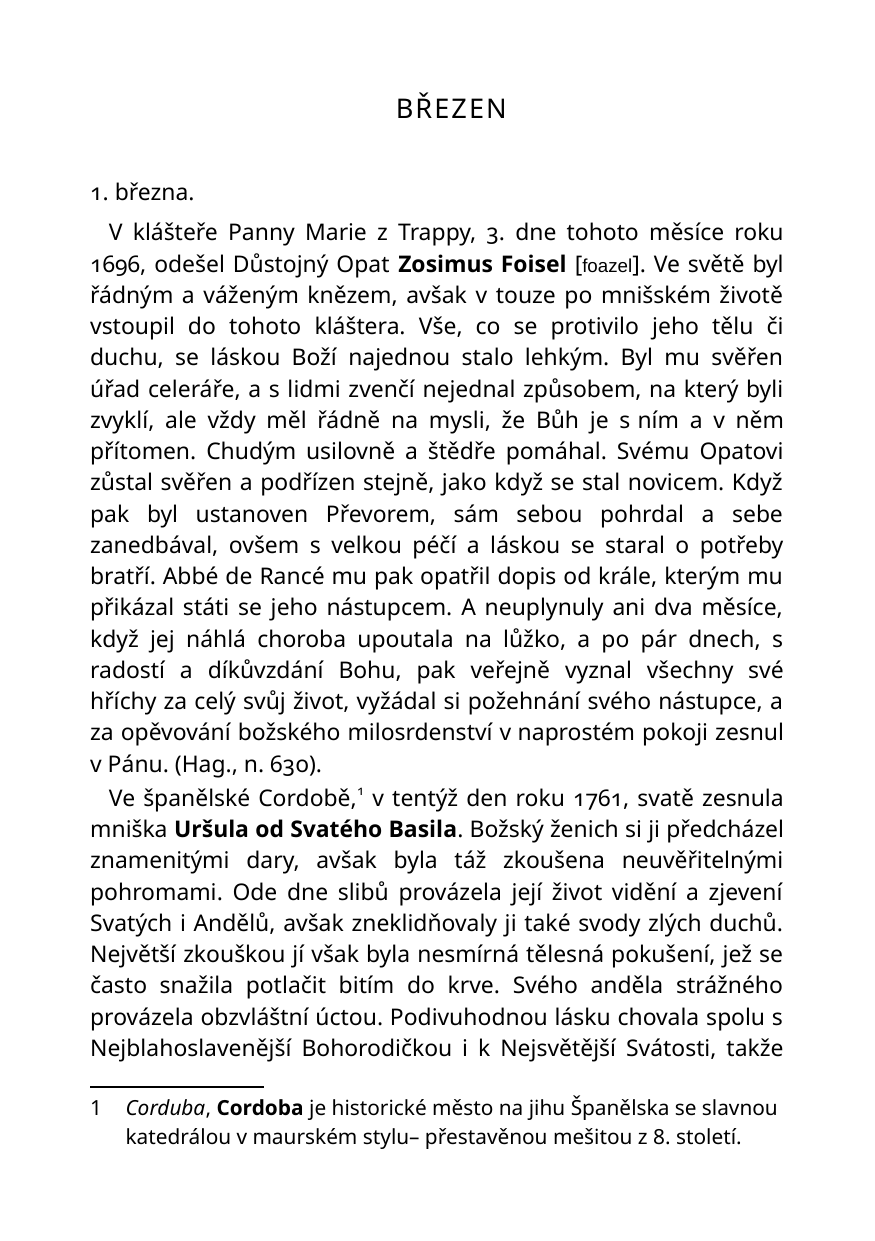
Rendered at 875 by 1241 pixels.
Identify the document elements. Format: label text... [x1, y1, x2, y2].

text Corduba, Cordoba je historické město na jihu Španělska se slavnou katedrálou v maurském stylu– přestavěnou mešitou z 8. století. [90, 1093, 784, 1150]
text Ve španělské Cordobě, v tentýž den roku 1761, svatě zesnula mniška Uršula od Svatého Basila. Božský ženich si ji předcházel znamenitými dary, avšak byla táž zkoušena neuvěřitelnými pohromami. Ode dne slibů provázela její život vidění a zjevení Svatých i Andělů, avšak zneklidňovaly ji také svody zlých duchů. Největší zkouškou jí však byla nesmírná tělesná pokušení, jež se často snažila potlačit bitím do krve. Svého anděla strážného provázela obzvláštní úctou. Podivuhodnou lásku chovala spolu s Nejblahoslavenější Bohorodičkou i k Nejsvětější Svátosti, takže [90, 782, 784, 1063]
text V klášteře Panny Marie z Trappy, 3. dne tohoto měsíce roku 1696, odešel Důstojný Opat Zosimus Foisel [foazel]. Ve světě byl řádným a váženým knězem, avšak v touze po mnišském životě vstoupil do tohoto kláštera. Vše, co se protivilo jeho tělu či duchu, se láskou Boží najednou stalo lehkým. Byl mu svěřen úřad celeráře, a s lidmi zvenčí nejednal způsobem, na který byli zvyklí, ale vždy měl řádně na mysli, že Bůh je s ním a v něm přítomen. Chudým usilovně a štědře pomáhal. Svému Opatovi zůstal svěřen a podřízen stejně, jako když se stal novicem. Když pak byl ustanoven Převorem, sám sebou pohrdal a sebe zanedbával, ovšem s velkou péčí a láskou se staral o potřeby bratří. Abbé de Rancé mu pak opatřil dopis od krále, kterým mu přikázal státi se jeho nástupcem. A neuplynuly ani dva měsíce, když jej náhlá choroba upoutala na lůžko, a po pár dnech, s radostí a díkůvzdání Bohu, pak veřejně vyznal všechny své hříchy za celý svůj život, vyžádal si požehnání svého nástupce, a za opěvování božského milosrdenství v naprostém pokoji zesnul v Pánu. (Hag., n. 63o). [90, 216, 784, 779]
text 1. března. [90, 176, 784, 207]
text BŘEZEN [90, 90, 784, 127]
